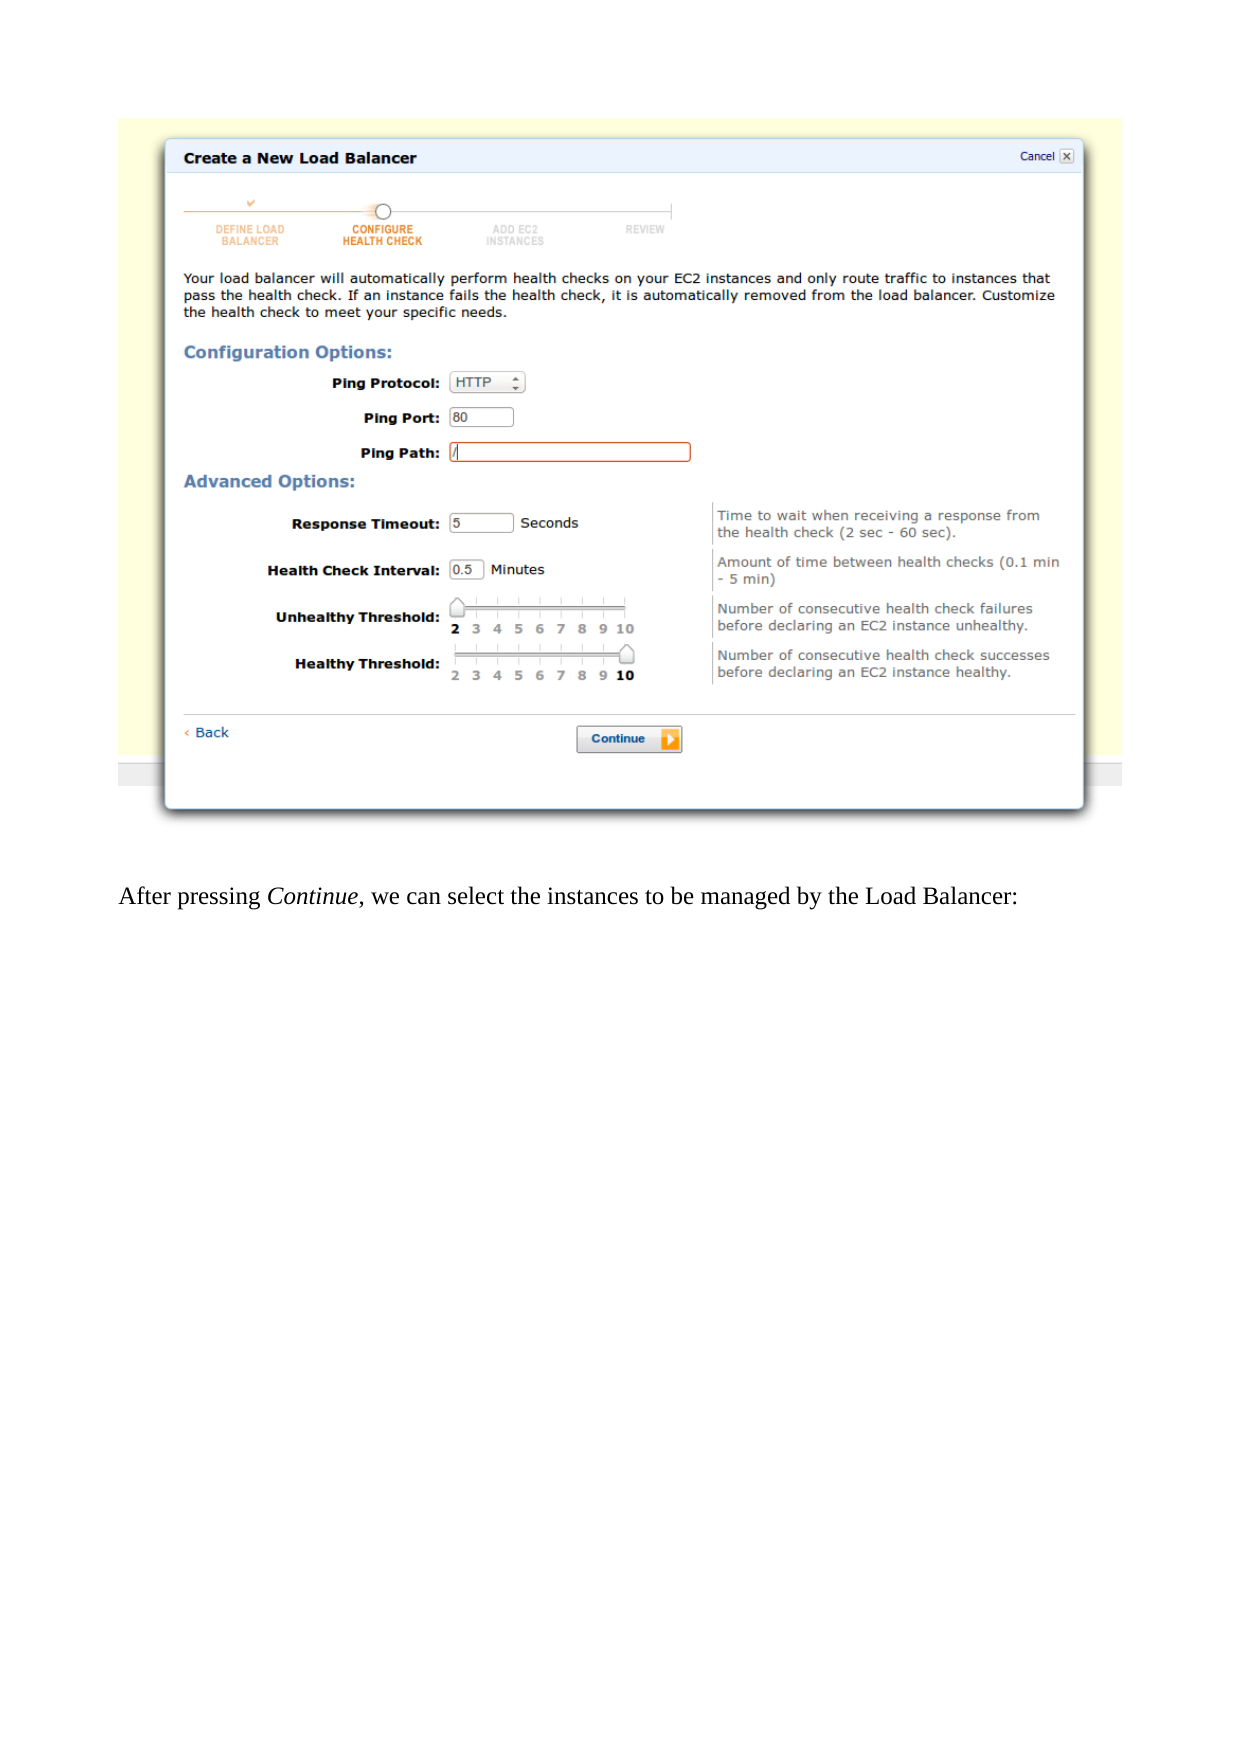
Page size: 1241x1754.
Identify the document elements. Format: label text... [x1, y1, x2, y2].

text After pressing Continue, we can select the instances to be managed by the Load Balancer: [118, 881, 1122, 909]
picture [118, 118, 1123, 840]
